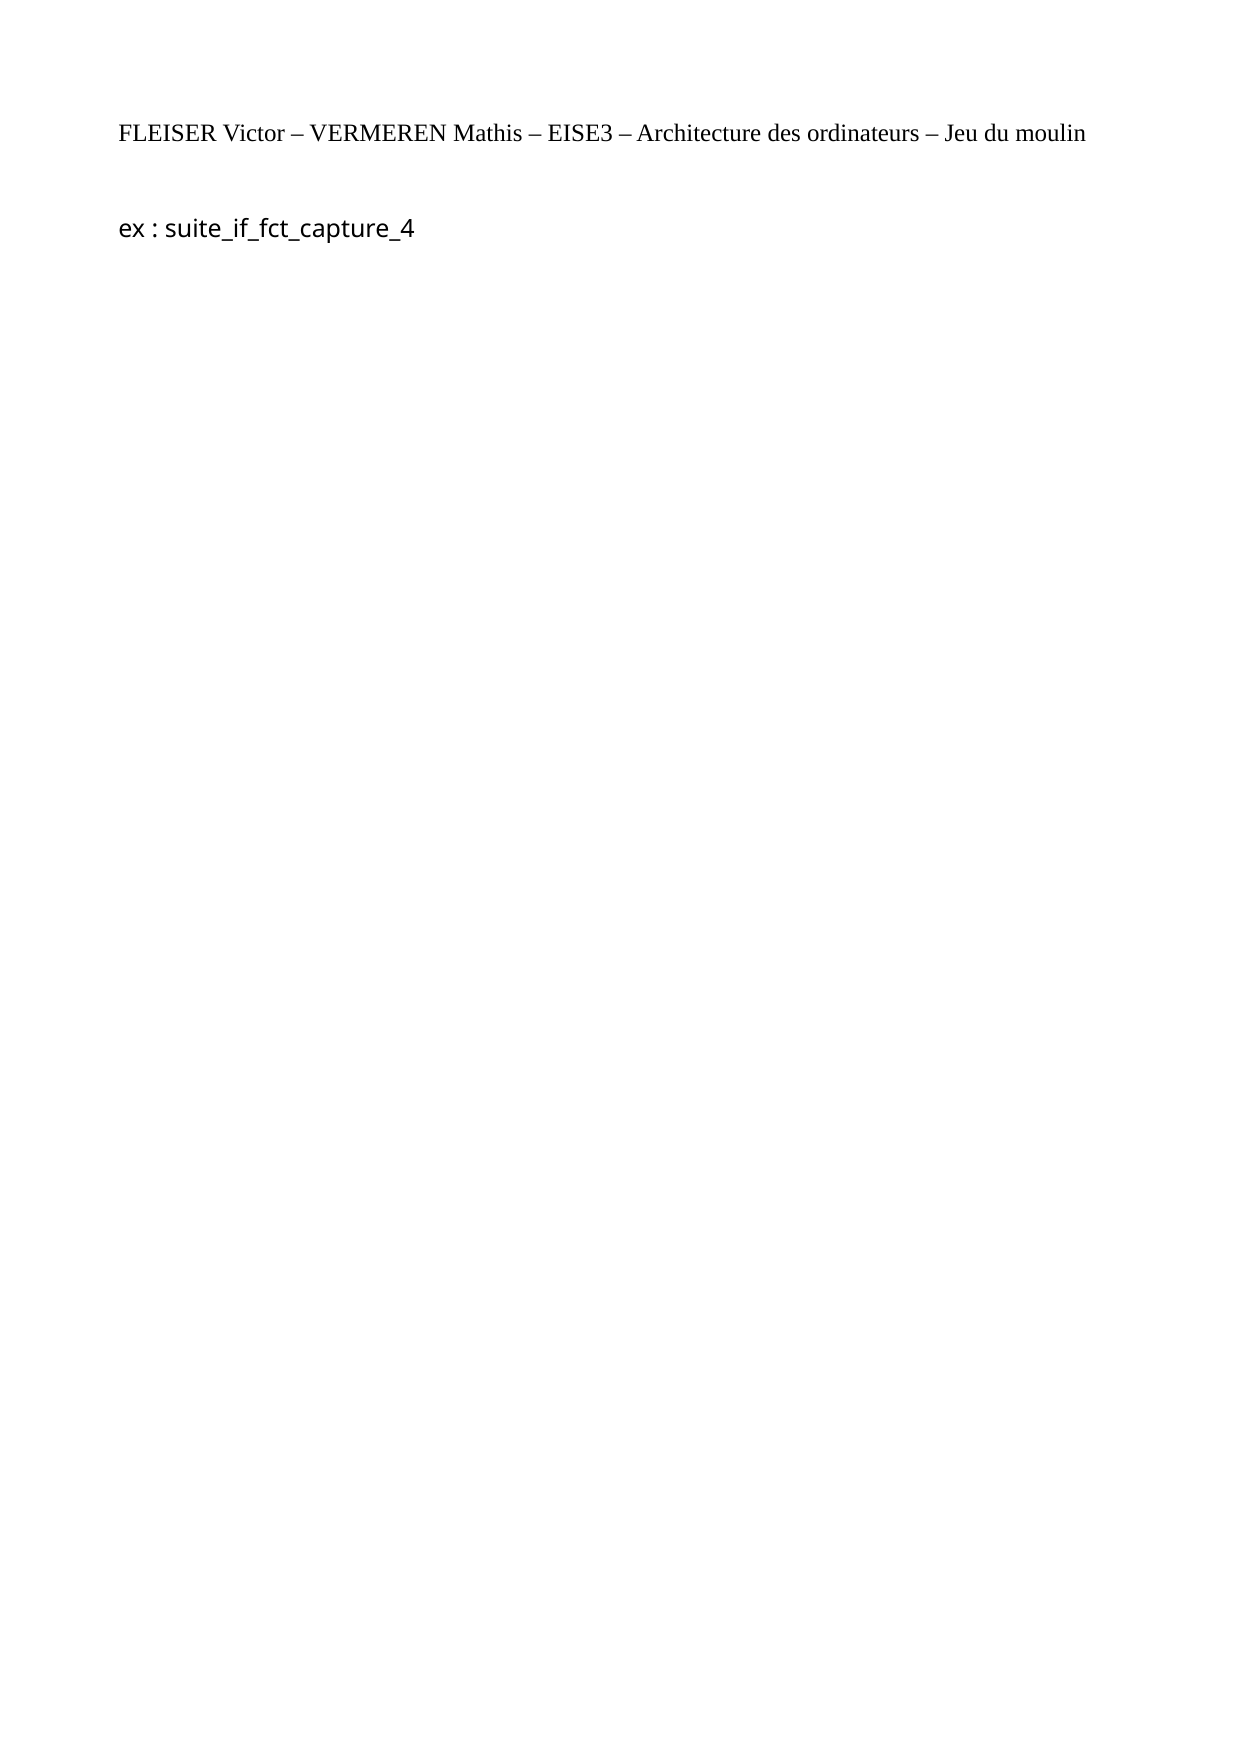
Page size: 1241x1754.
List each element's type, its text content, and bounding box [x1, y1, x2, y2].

text ex : suite_if_fct_capture_4 [118, 210, 1122, 244]
